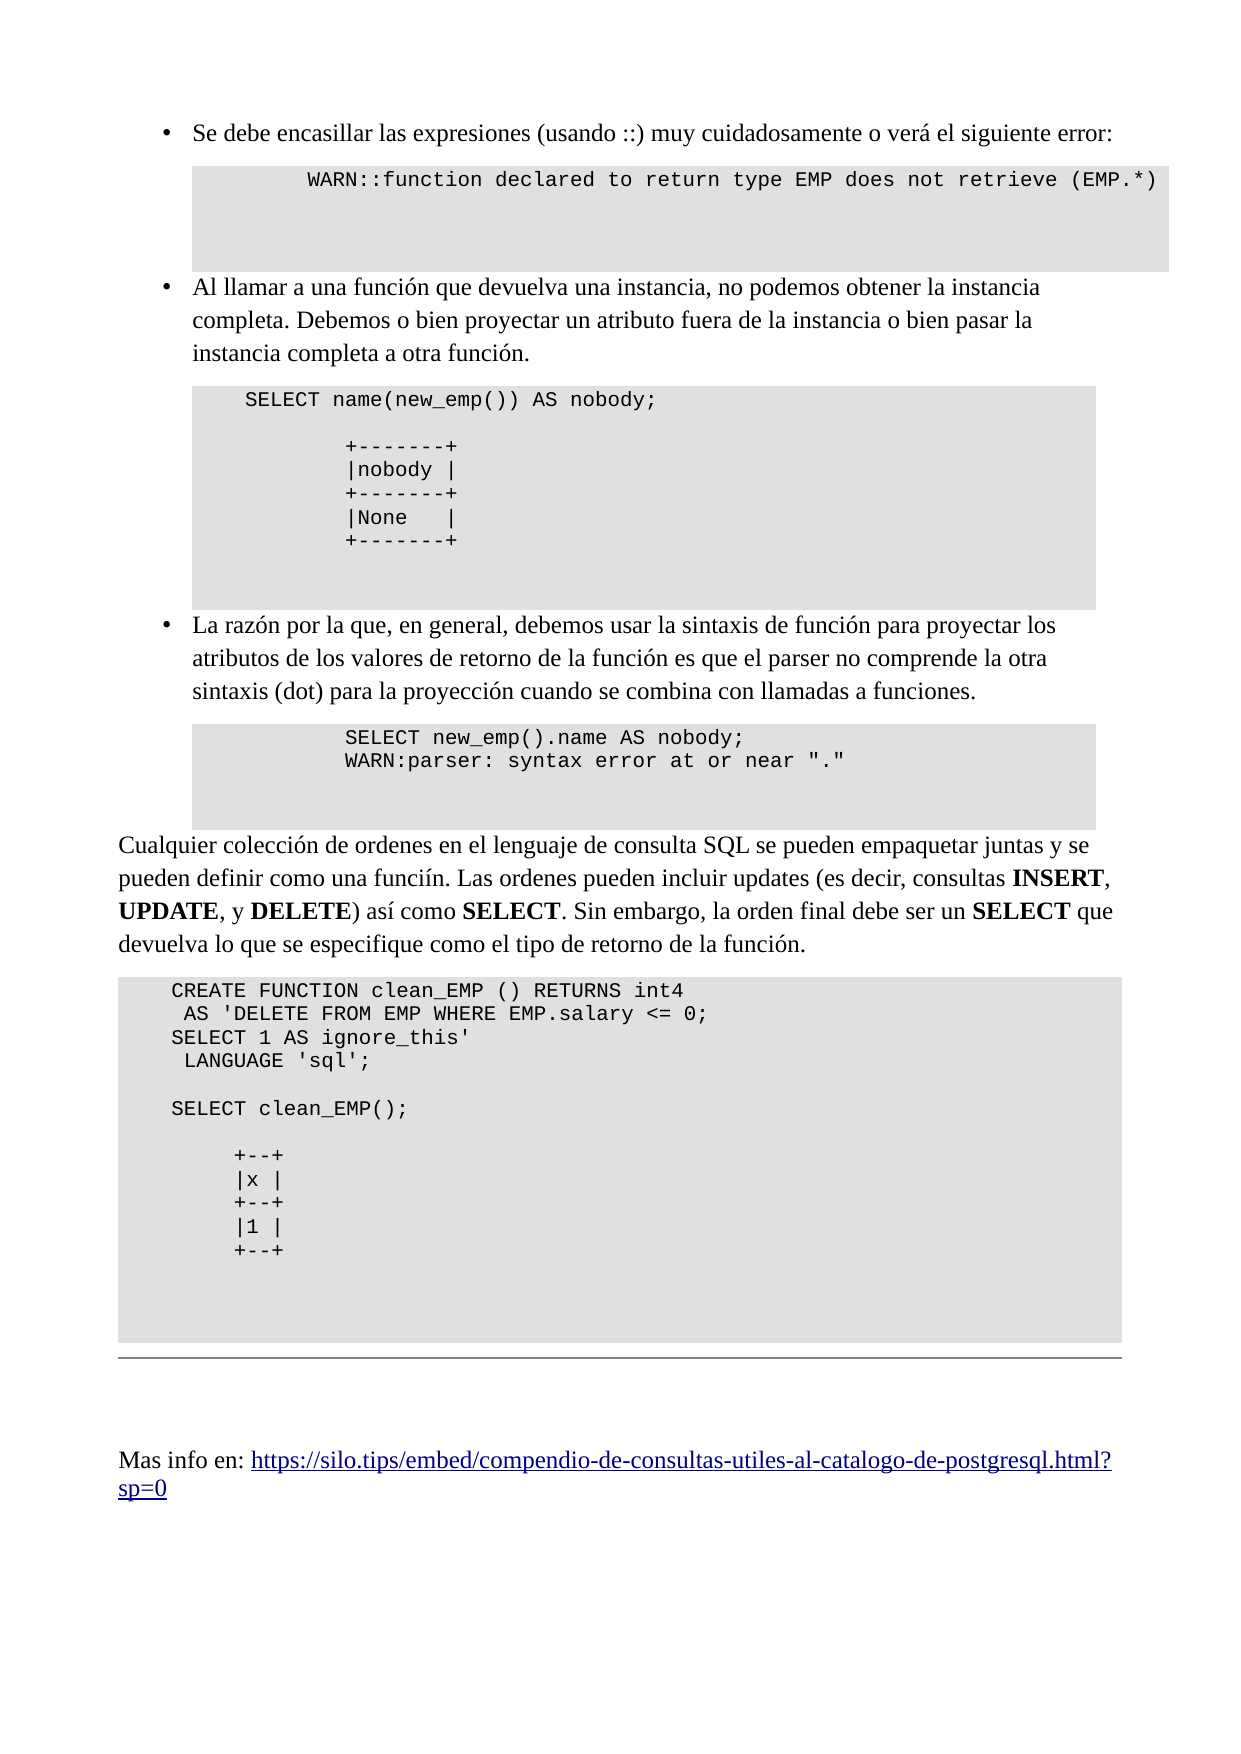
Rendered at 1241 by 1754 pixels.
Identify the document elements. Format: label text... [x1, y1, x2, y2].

text Cualquier colección de ordenes en el lenguaje de consulta SQL se pueden empaquetar juntas y se pueden definir como una funciín. Las ordenes pueden incluir updates (es decir, consultas INSERT, UPDATE, y DELETE) así como SELECT. Sin embargo, la orden final debe ser un SELECT que devuelva lo que se especifique como el tipo de retorno de la función. [118, 830, 1122, 958]
list Al llamar a una función que devuelva una instancia, no podemos obtener la instancia completa. Debemos o bien proyectar un atributo fuera de la instancia o bien pasar la instancia completa a otra función. [162, 272, 1122, 367]
list Se debe encasillar las expresiones (usando ::) muy cuidadosamente o verá el siguiente error: [162, 118, 1122, 147]
list La razón por la que, en general, debemos usar la sintaxis de función para proyectar los atributos de los valores de retorno de la función es que el parser no comprende la otra sintaxis (dot) para la proyección cuando se combina con llamadas a funciones. [162, 610, 1122, 705]
table_header CREATE FUNCTION clean_EMP () RETURNS int4 AS 'DELETE FROM EMP WHERE EMP.salary <= 0; SELECT 1 AS ignore_this' LANGUAGE 'sql'; SELECT clean_EMP(); +--+ |x | +--+ |1 | +--+ [118, 977, 1122, 1343]
table_header SELECT new_emp().name AS nobody; WARN:parser: syntax error at or near "." [192, 724, 1096, 830]
table_header WARN::function declared to return type EMP does not retrieve (EMP.*) [192, 166, 1169, 272]
table_header SELECT name(new_emp()) AS nobody; +-------+ |nobody | +-------+ |None | +-------+ [192, 386, 1096, 610]
text Mas info en: https://silo.tips/embed/compendio-de-consultas-utiles-al-catalogo-de-postgresql.html?sp=0 [118, 1445, 1122, 1502]
